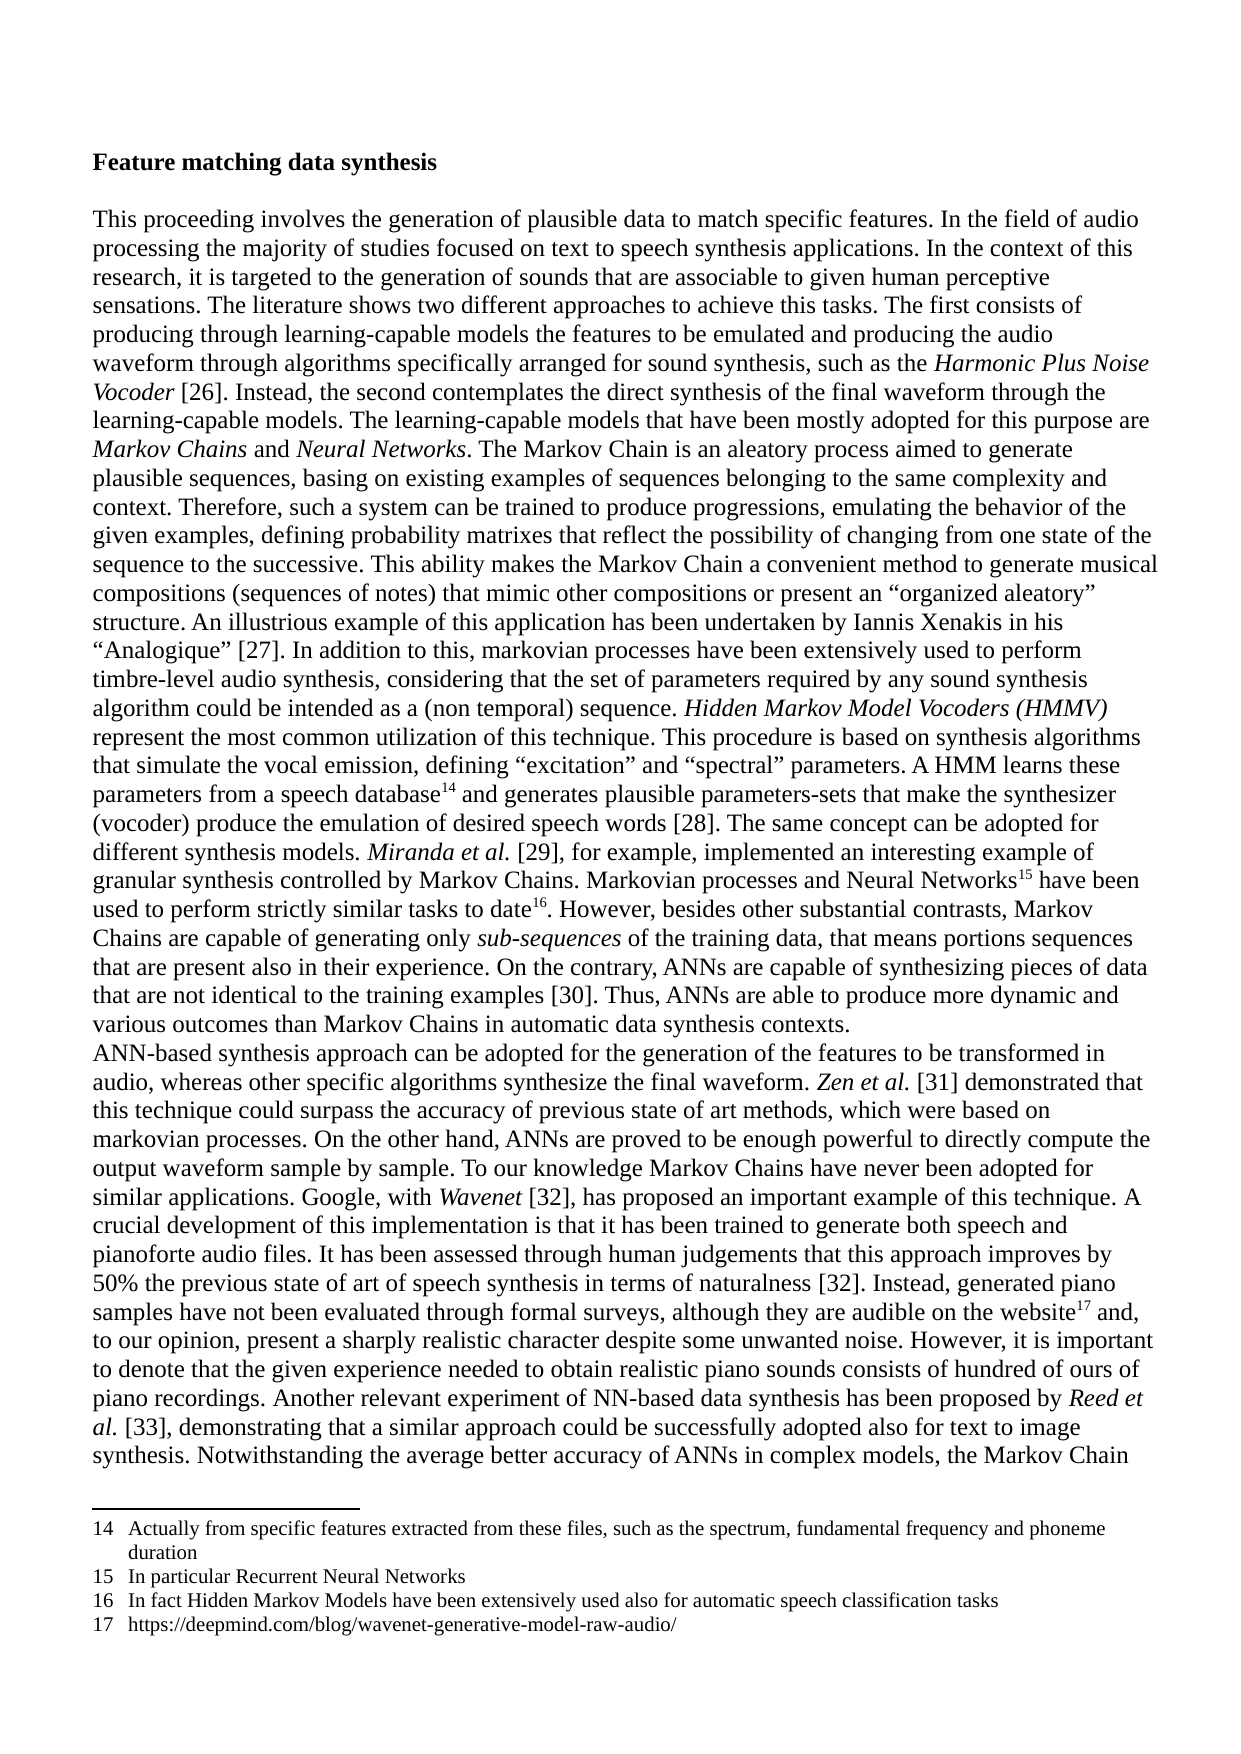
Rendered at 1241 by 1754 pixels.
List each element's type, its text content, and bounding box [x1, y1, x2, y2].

text In fact Hidden Markov Models have been extensively used also for automatic speech classification tasks [92, 1588, 1160, 1612]
text ANN-based synthesis approach can be adopted for the generation of the features to be transformed in audio, whereas other specific algorithms synthesize the final waveform. Zen et al. [31] demonstrated that this technique could surpass the accuracy of previous state of art methods, which were based on markovian processes. On the other hand, ANNs are proved to be enough powerful to directly compute the output waveform sample by sample. To our knowledge Markov Chains have never been adopted for similar applications. Google, with Wavenet [32], has proposed an important example of this technique. A crucial development of this implementation is that it has been trained to generate both speech and pianoforte audio files. It has been assessed through human judgements that this approach improves by 50% the previous state of art of speech synthesis in terms of naturalness [32]. Instead, generated piano samples have not been evaluated through formal surveys, although they are audible on the website and, to our opinion, present a sharply realistic character despite some unwanted noise. However, it is important to denote that the given experience needed to obtain realistic piano sounds consists of hundred of ours of piano recordings. Another relevant experiment of NN-based data synthesis has been proposed by Reed et al. [33], demonstrating that a similar approach could be successfully adopted also for text to image synthesis. Notwithstanding the average better accuracy of ANNs in complex models, the Markov Chain [92, 1038, 1160, 1469]
text Feature matching data synthesis [92, 147, 1160, 176]
text This proceeding involves the generation of plausible data to match specific features. In the field of audio processing the majority of studies focused on text to speech synthesis applications. In the context of this research, it is targeted to the generation of sounds that are associable to given human perceptive sensations. The literature shows two different approaches to achieve this tasks. The first consists of producing through learning-capable models the features to be emulated and producing the audio waveform through algorithms specifically arranged for sound synthesis, such as the Harmonic Plus Noise Vocoder [26]. Instead, the second contemplates the direct synthesis of the final waveform through the learning-capable models. The learning-capable models that have been mostly adopted for this purpose are Markov Chains and Neural Networks. The Markov Chain is an aleatory process aimed to generate plausible sequences, basing on existing examples of sequences belonging to the same complexity and context. Therefore, such a system can be trained to produce progressions, emulating the behavior of the given examples, defining probability matrixes that reflect the possibility of changing from one state of the sequence to the successive. This ability makes the Markov Chain a convenient method to generate musical compositions (sequences of notes) that mimic other compositions or present an “organized aleatory” structure. An illustrious example of this application has been undertaken by Iannis Xenakis in his “Analogique” [27]. In addition to this, markovian processes have been extensively used to perform timbre-level audio synthesis, considering that the set of parameters required by any sound synthesis algorithm could be intended as a (non temporal) sequence. Hidden Markov Model Vocoders (HMMV) represent the most common utilization of this technique. This procedure is based on synthesis algorithms that simulate the vocal emission, defining “excitation” and “spectral” parameters. A HMM learns these parameters from a speech database and generates plausible parameters-sets that make the synthesizer (vocoder) produce the emulation of desired speech words [28]. The same concept can be adopted for different synthesis models. Miranda et al. [29], for example, implemented an interesting example of granular synthesis controlled by Markov Chains. Markovian processes and Neural Networks have been used to perform strictly similar tasks to date. However, besides other substantial contrasts, Markov Chains are capable of generating only sub-sequences of the training data, that means portions sequences that are present also in their experience. On the contrary, ANNs are capable of synthesizing pieces of data that are not identical to the training examples [30]. Thus, ANNs are able to produce more dynamic and various outcomes than Markov Chains in automatic data synthesis contexts. [92, 204, 1160, 1038]
text In particular Recurrent Neural Networks [92, 1564, 1160, 1588]
text Actually from specific features extracted from these files, such as the spectrum, fundamental frequency and phoneme duration [92, 1516, 1160, 1564]
text https://deepmind.com/blog/wavenet-generative-model-raw-audio/ [92, 1612, 1160, 1636]
